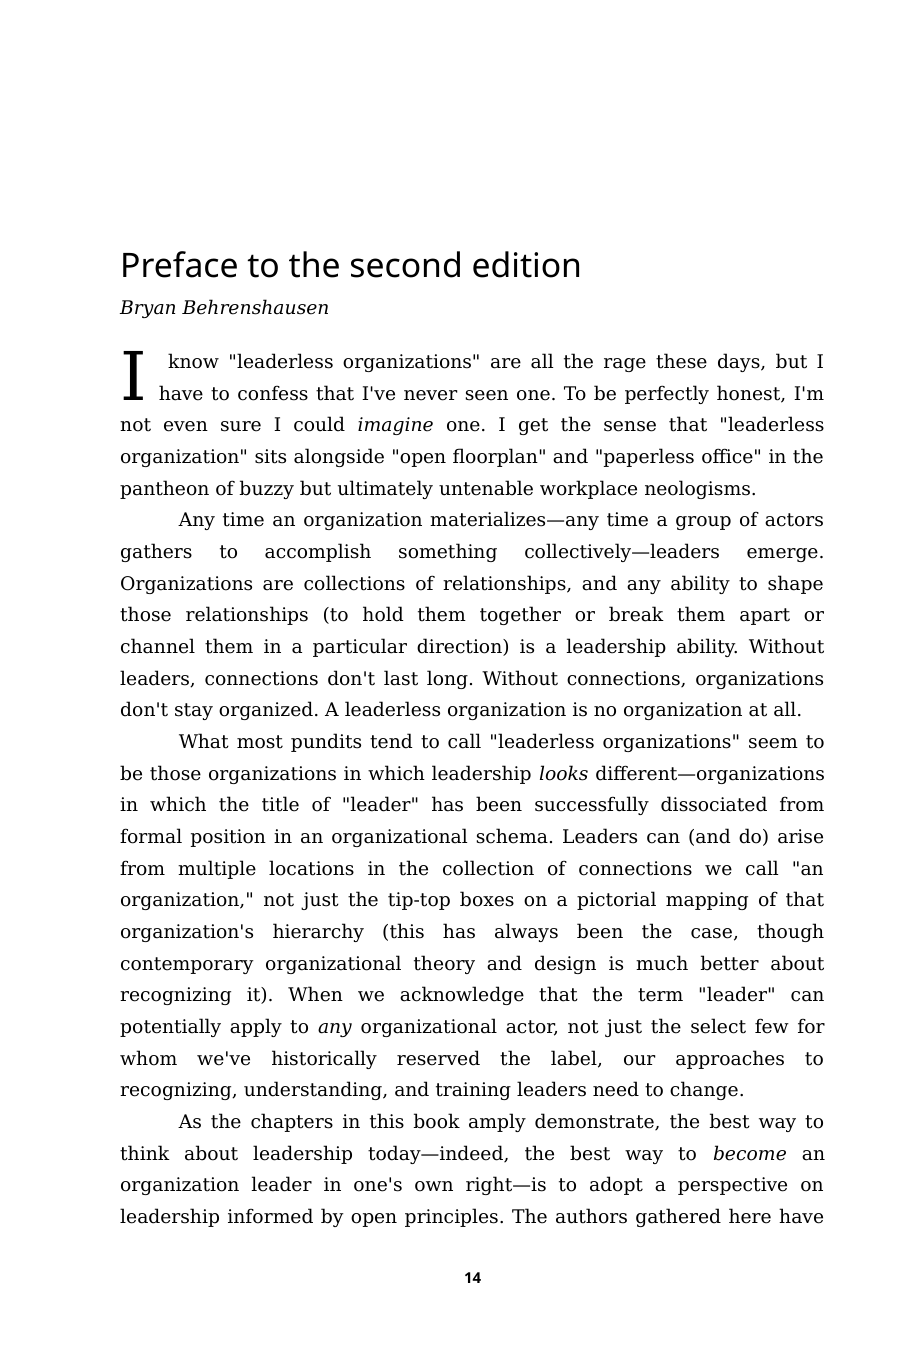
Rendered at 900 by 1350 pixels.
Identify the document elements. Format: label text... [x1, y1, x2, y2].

text Any time an organization materializes—any time a group of actors gathers to accomplish something collectively—leaders emerge. Organizations are collections of relationships, and any ability to shape those relationships (to hold them together or break them apart or channel them in a particular direction) is a leadership ability. Without leaders, connections don't last long. Without connections, organizations don't stay organized. A leaderless organization is no organization at all. [120, 509, 825, 721]
text I know "leaderless organizations" are all the rage these days, but I have to confess that I've never seen one. To be perfectly honest, I'm not even sure I could imagine one. I get the sense that "leaderless organization" sits alongside "open floorplan" and "paperless office" in the pantheon of buzzy but ultimately untenable workplace neologisms. [120, 351, 825, 500]
subtitle Preface to the second edition [120, 246, 825, 285]
text As the chapters in this book amply demonstrate, the best way to think about leadership today—indeed, the best way to become an organization leader in one's own right—is to adopt a perspective on leadership informed by open principles. The authors gathered here have [120, 1111, 825, 1228]
text What most pundits tend to call "leaderless organizations" seem to be those organizations in which leadership looks different—organizations in which the title of "leader" has been successfully dissociated from formal position in an organizational schema. Leaders can (and do) arise from multiple locations in the collection of connections we call "an organization," not just the tip-top boxes on a pictorial mapping of that organization's hierarchy (this has always been the case, though contemporary organizational theory and design is much better about recognizing it). When we acknowledge that the term "leader" can potentially apply to any organizational actor, not just the select few for whom we've historically reserved the label, our approaches to recognizing, understanding, and training leaders need to change. [120, 731, 825, 1101]
text Bryan Behrenshausen [120, 297, 825, 319]
